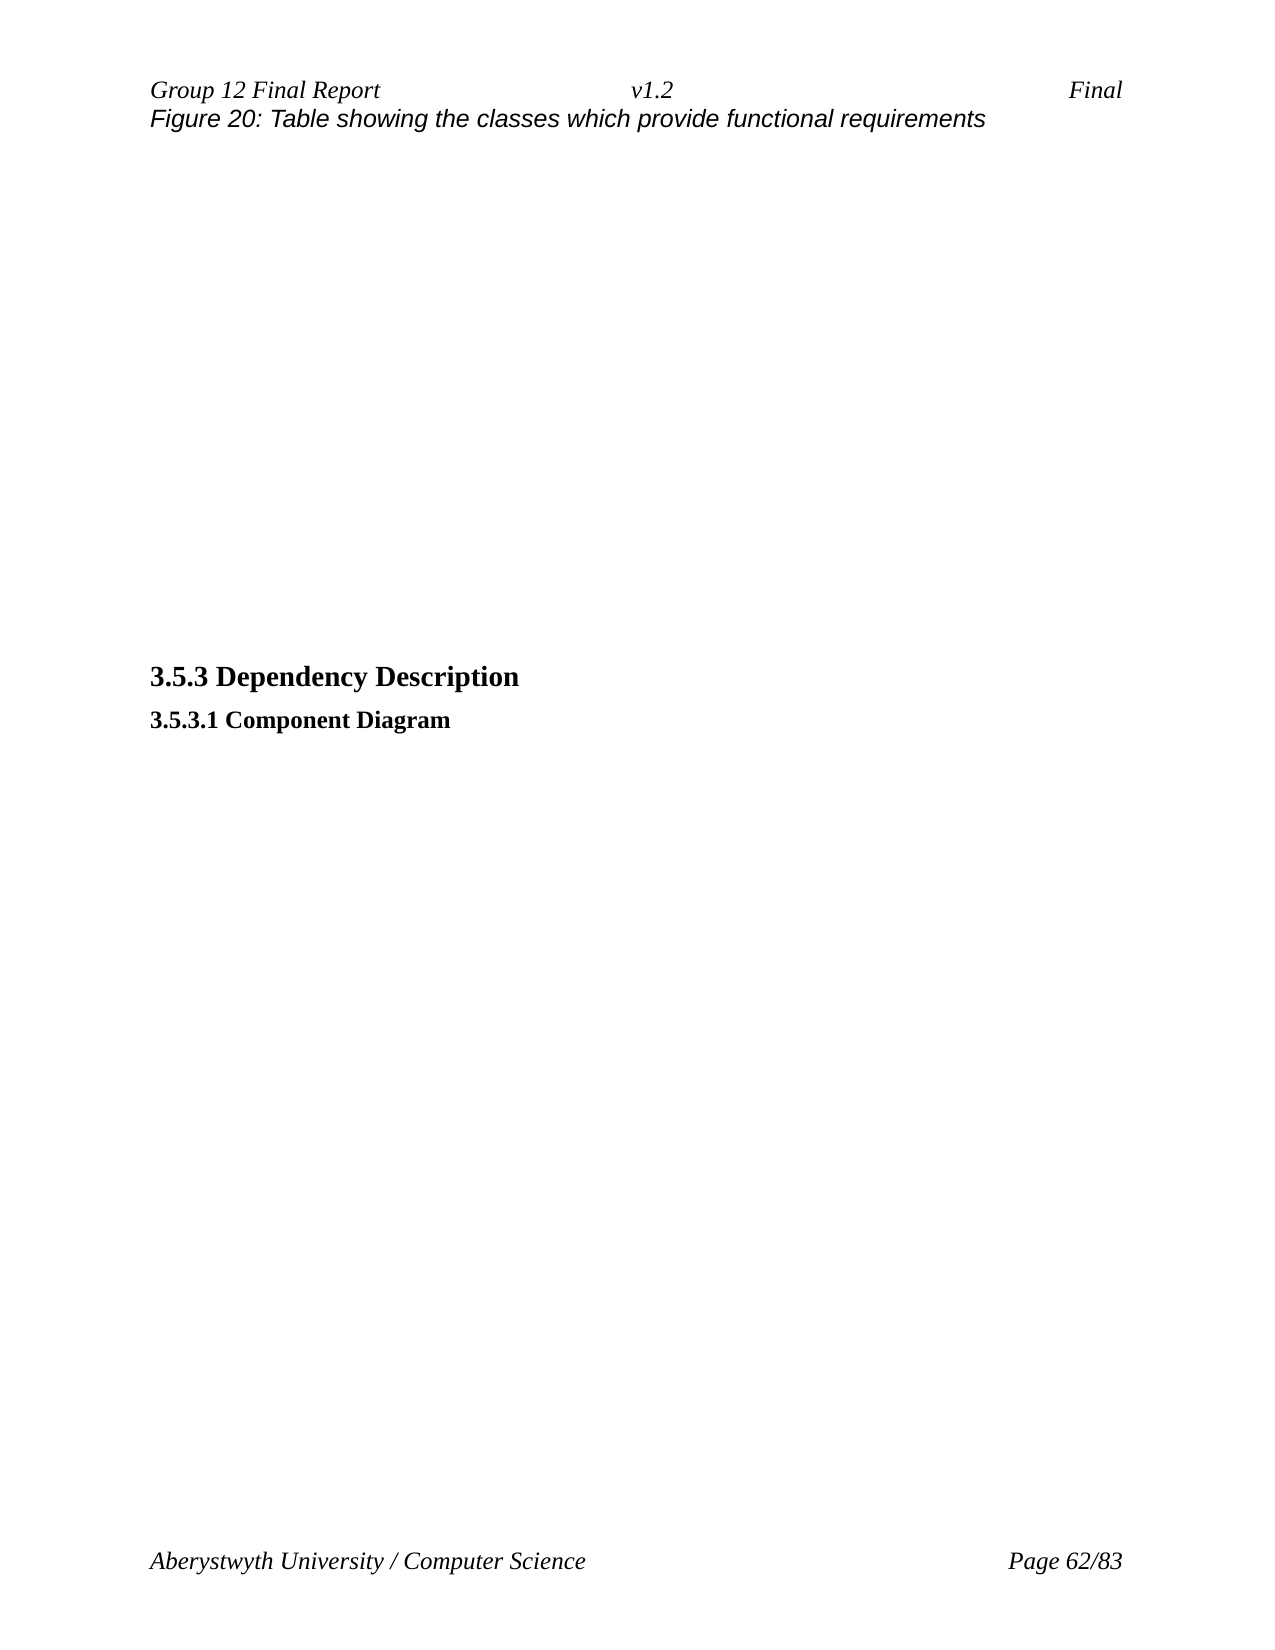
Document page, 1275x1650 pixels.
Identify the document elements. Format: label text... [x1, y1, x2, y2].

text 3.5.3.1 Component Diagram [150, 705, 1125, 733]
subtitle 3.5.3 Dependency Description [150, 659, 1125, 692]
text Figure 20: Table showing the classes which provide functional requirements [150, 104, 1125, 132]
